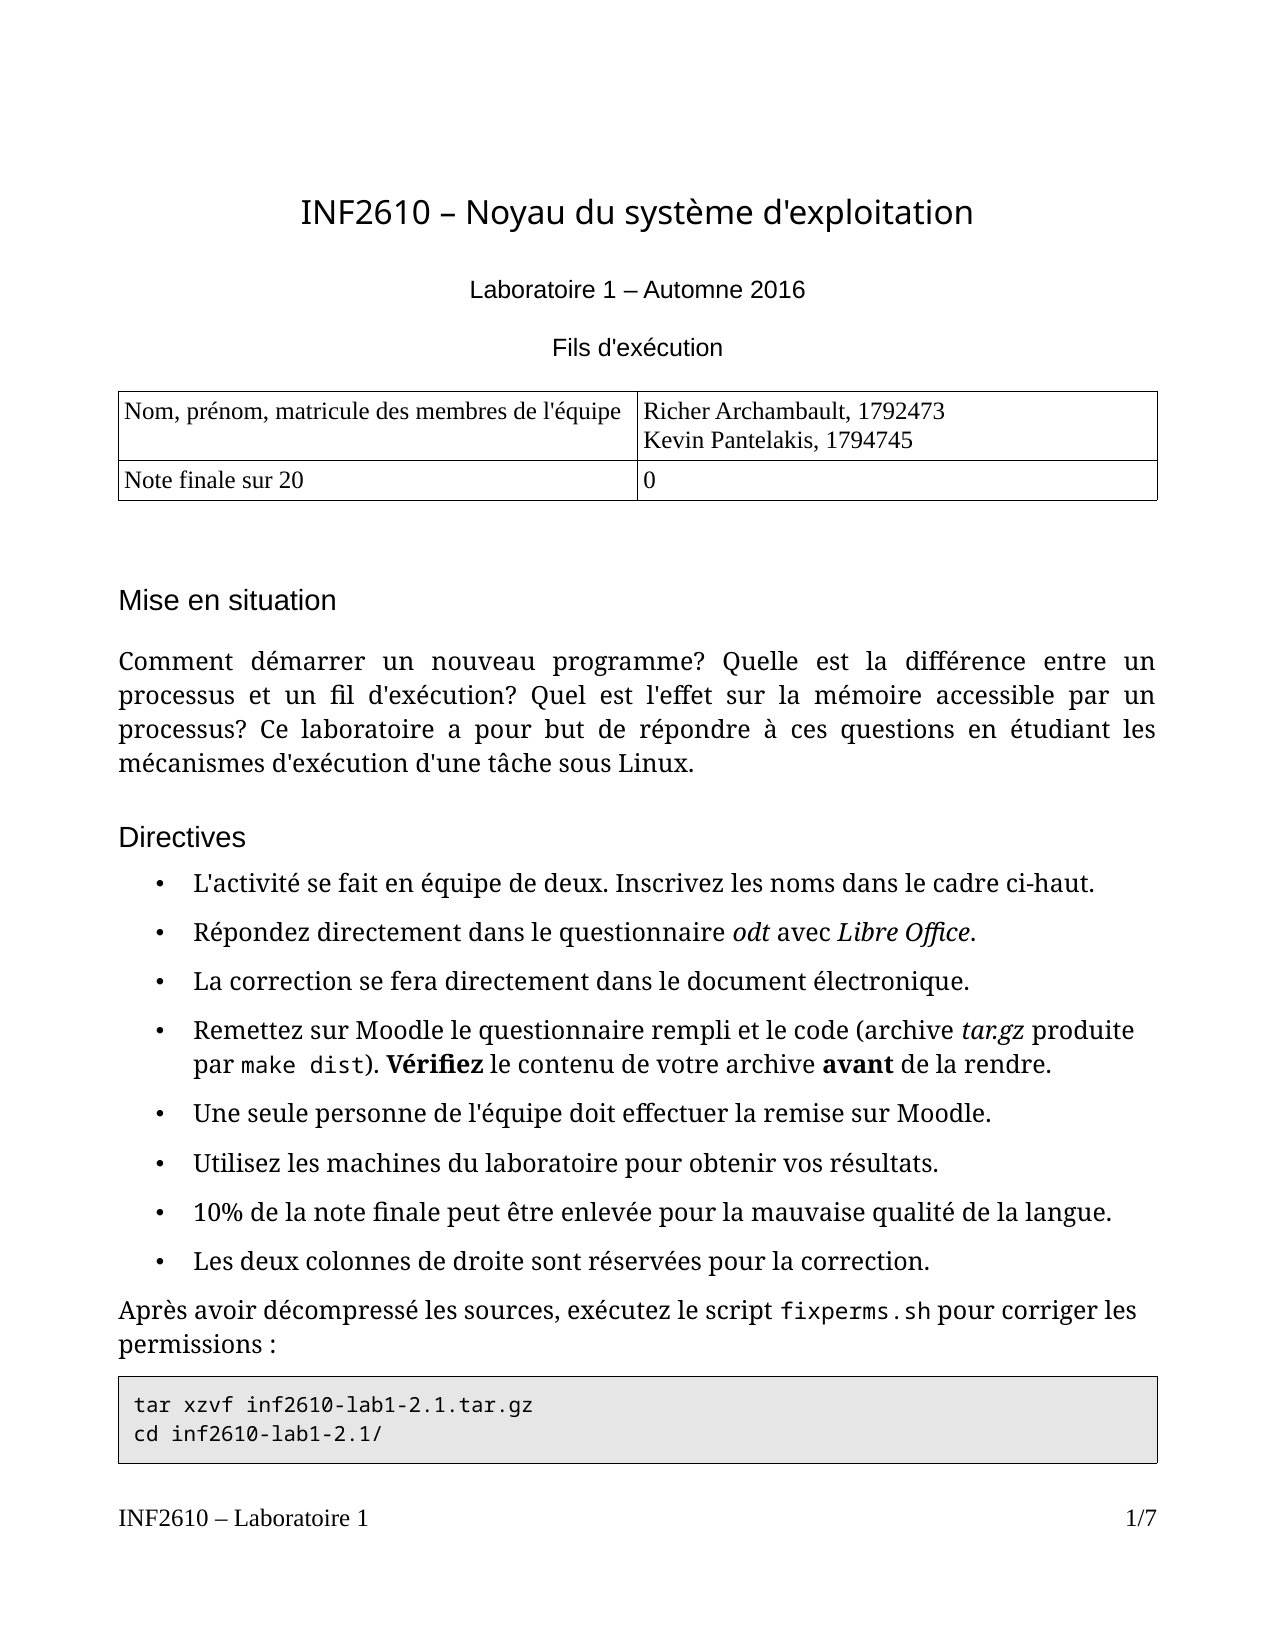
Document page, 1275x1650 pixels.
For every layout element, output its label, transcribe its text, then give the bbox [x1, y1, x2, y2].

text cd inf2610-lab1-2.1/ [119, 1404, 1157, 1463]
list Une seule personne de l'équipe doit effectuer la remise sur Moodle. [156, 1096, 1157, 1130]
table_cell Note finale sur 20 [119, 461, 637, 500]
list Utilisez les machines du laboratoire pour obtenir vos résultats. [156, 1145, 1157, 1179]
text INF2610 – Noyau du système d'exploitation [118, 189, 1157, 234]
text Après avoir décompressé les sources, exécutez le script fixperms.sh pour corriger les permissions : [118, 1292, 1157, 1361]
list Les deux colonnes de droite sont réservées pour la correction. [156, 1243, 1157, 1277]
table_header Nom, prénom, matricule des membres de l'équipe [119, 392, 637, 459]
text Fils d'exécution [118, 333, 1157, 362]
text tar xzvf inf2610-lab1-2.1.tar.gz [119, 1377, 1157, 1404]
list Remettez sur Moodle le questionnaire rempli et le code (archive tar.gz produite par make dist). Vérifiez le contenu de votre archive avant de la rendre. [156, 1013, 1157, 1081]
list L'activité se fait en équipe de deux. Inscrivez les noms dans le cadre ci-haut. [156, 866, 1157, 900]
list Répondez directement dans le questionnaire odt avec Libre Office. [156, 915, 1157, 949]
subtitle Mise en situation [118, 582, 1157, 616]
list 10% de la note finale peut être enlevée pour la mauvaise qualité de la langue. [156, 1194, 1157, 1228]
subtitle Directives [118, 820, 1157, 853]
table_header Richer Archambault, 1792473 Kevin Pantelakis, 1794745 [638, 392, 1157, 459]
text Comment démarrer un nouveau programme? Quelle est la différence entre un processus et un fil d'exécution? Quel est l'effet sur la mémoire accessible par un processus? Ce laboratoire a pour but de répondre à ces questions en étudiant les mécanismes d'exécution d'une tâche sous Linux. [118, 643, 1157, 780]
list La correction se fera directement dans le document électronique. [156, 964, 1157, 998]
table_cell 0 [638, 461, 1157, 500]
text Laboratoire 1 – Automne 2016 [118, 276, 1157, 304]
